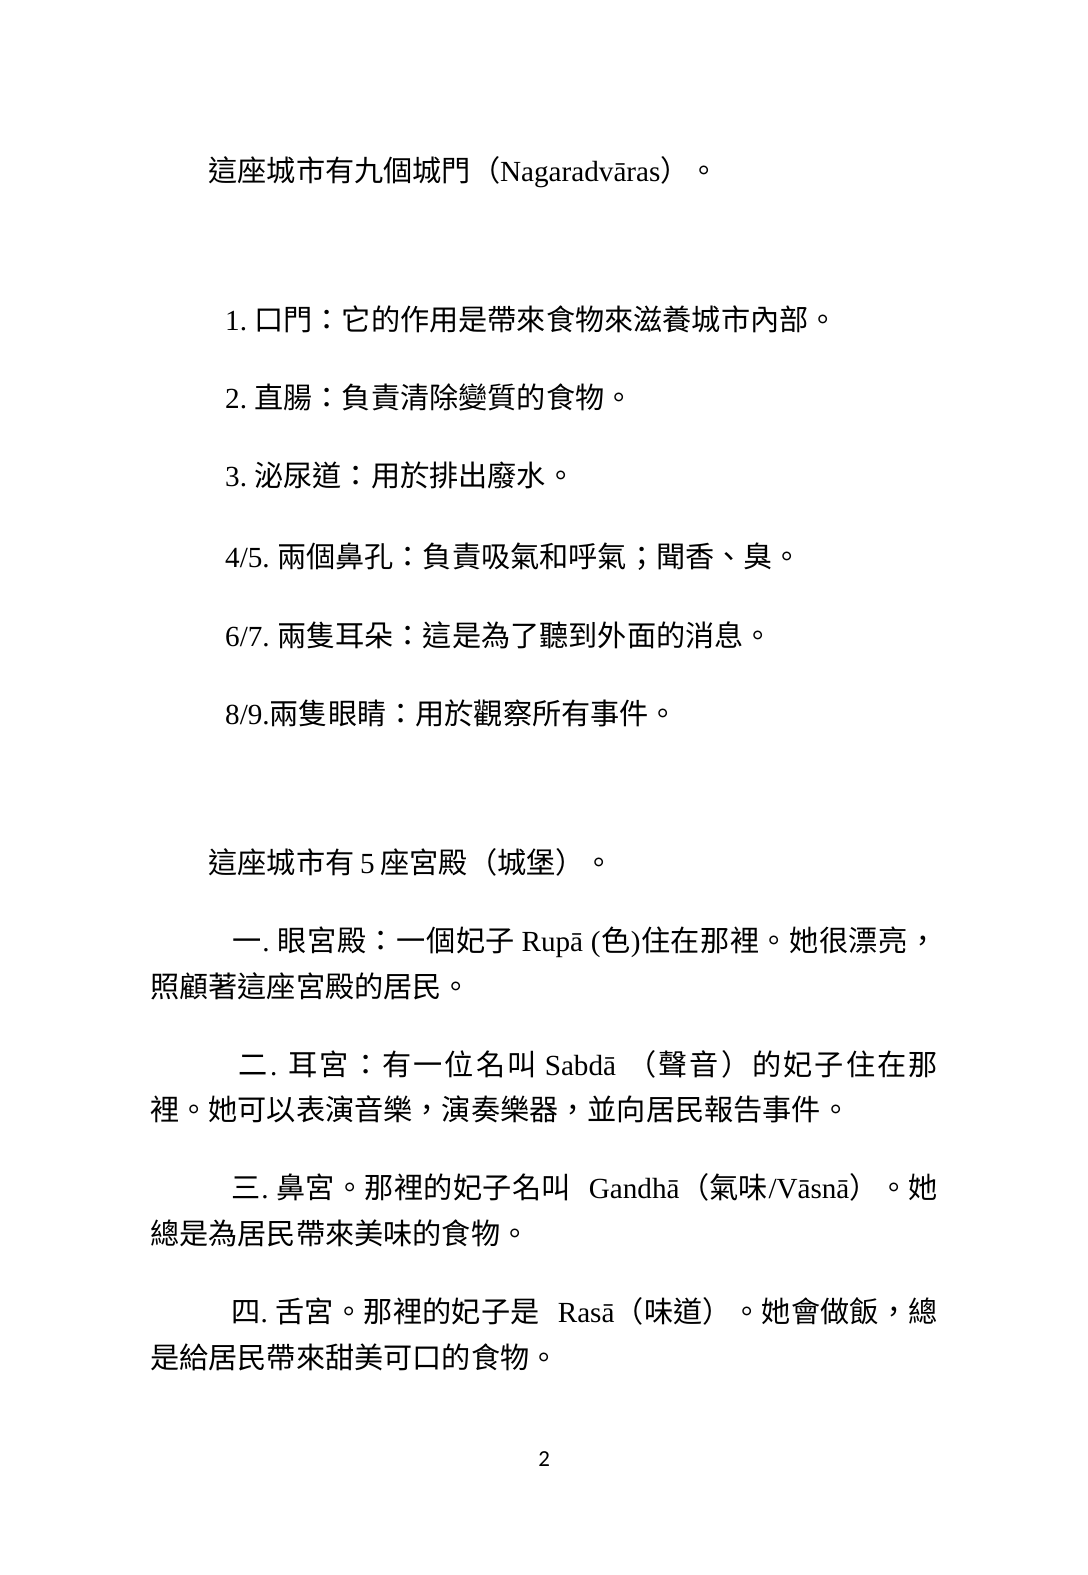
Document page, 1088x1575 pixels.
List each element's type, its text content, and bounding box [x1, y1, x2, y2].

text 2. 直腸：負責清除變質的食物。 [150, 377, 938, 417]
list 這座城市有5座宮殿（城堡）。 [150, 842, 938, 882]
list 四. 舌宮。那裡的妃子是 Rasā（味道）。她會做飯，總是給居民帶來甜美可口的食物。 [150, 1291, 938, 1377]
text 6/7. 兩隻耳朵：這是為了聽到外面的消息。 [150, 615, 938, 654]
text 這座城市有九個城門（Nagaradvāras）。 [150, 150, 938, 190]
list 二. 耳宮：有一位名叫Sabdā （聲音）的妃子住在那裡。她可以表演音樂，演奏樂器，並向居民報告事件。 [150, 1044, 938, 1129]
text 8/9.兩隻眼睛：用於觀察所有事件。 [150, 693, 938, 733]
list 一. 眼宮殿：一個妃子Rupā (色)住在那裡。她很漂亮，照顧著這座宮殿的居民。 [150, 920, 938, 1006]
list 三. 鼻宮。那裡的妃子名叫 Gandhā（氣味/Vāsnā）。她總是為居民帶來美味的食物。 [150, 1168, 938, 1253]
text 3. 泌尿道：用於排出廢水。 [150, 455, 938, 495]
text 4/5. 兩個鼻孔：負責吸氣和呼氣；聞香、臭。 [150, 533, 938, 576]
text 1. 口門：它的作用是帶來食物來滋養城市內部。 [150, 299, 938, 339]
